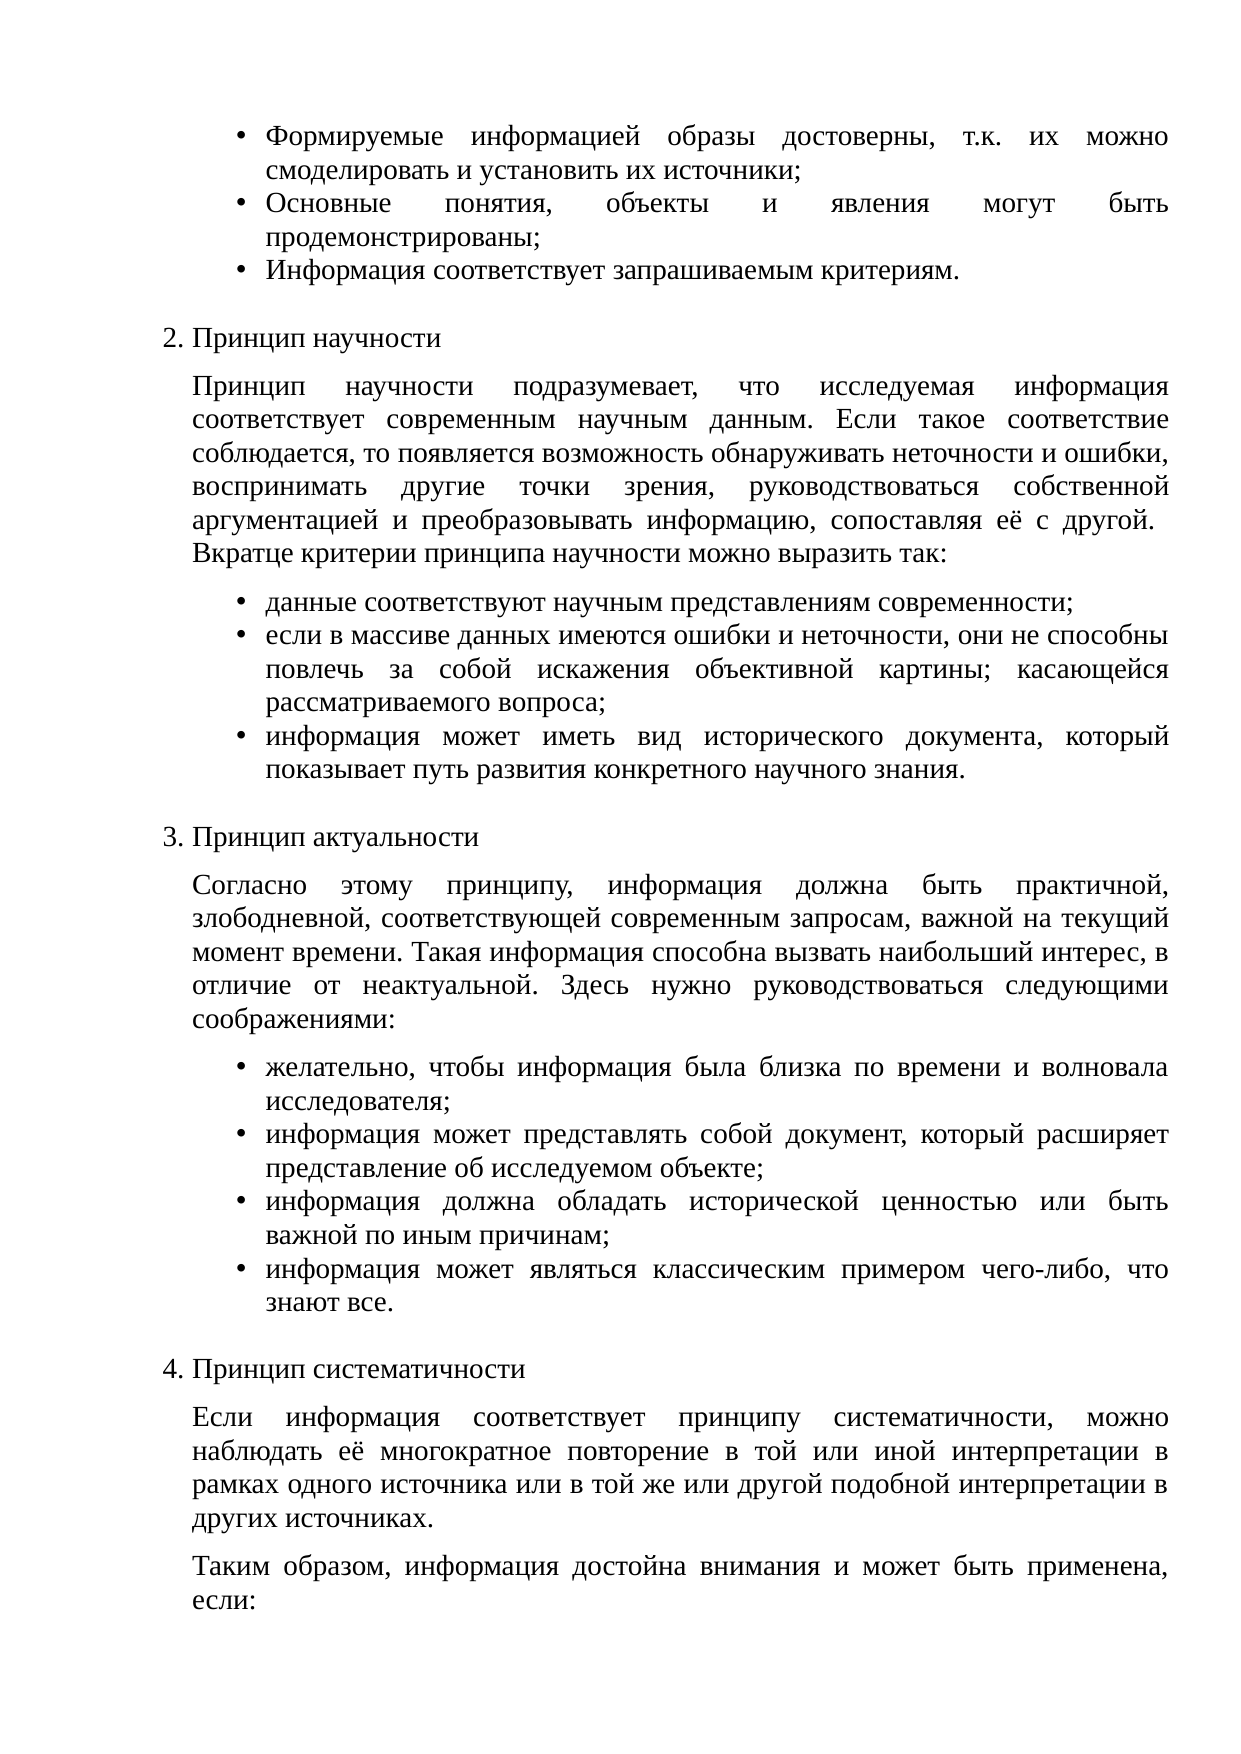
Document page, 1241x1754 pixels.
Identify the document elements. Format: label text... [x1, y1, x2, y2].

list Принцип научности подразумевает, что исследуемая информация соответствует современным научным данным. Если такое соответствие соблюдается, то появляется возможность обнаруживать неточности и ошибки, воспринимать другие точки зрения, руководствоваться собственной аргументацией и преобразовывать информацию, сопоставляя её с другой. Вкратце критерии принципа научности можно выразить так: [162, 368, 1170, 569]
list данные соответствуют научным представлениям современности; [236, 584, 1170, 617]
list Согласно этому принципу, информация должна быть практичной, злободневной, соответствующей современным запросам, важной на текущий момент времени. Такая информация способна вызвать наибольший интерес, в отличие от неактуальной. Здесь нужно руководствоваться следующими соображениями: [162, 867, 1170, 1034]
list информация может иметь вид исторического документа, который показывает путь развития конкретного научного знания. [236, 718, 1170, 785]
list Принцип систематичности [162, 1351, 1170, 1385]
list Принцип актуальности [162, 819, 1170, 852]
list желательно, чтобы информация была близка по времени и волновала исследователя; [236, 1049, 1170, 1116]
list если в массиве данных имеются ошибки и неточности, они не способны повлечь за собой искажения объективной картины; касающейся рассматриваемого вопроса; [236, 617, 1170, 718]
list Основные понятия, объекты и явления могут быть продемонстрированы; [236, 185, 1170, 252]
list информация может представлять собой документ, который расширяет представление об исследуемом объекте; [236, 1116, 1170, 1183]
list Принцип научности [162, 320, 1170, 353]
list Таким образом, информация достойна внимания и может быть применена, если: [162, 1548, 1170, 1615]
list Информация соответствует запрашиваемым критериям. [236, 252, 1170, 286]
list Формируемые информацией образы достоверны, т.к. их можно смоделировать и установить их источники; [236, 118, 1170, 185]
list информация может являться классическим примером чего-либо, что знают все. [236, 1251, 1170, 1318]
list Если информация соответствует принципу систематичности, можно наблюдать её многократное повторение в той или иной интерпретации в рамках одного источника или в той же или другой подобной интерпретации в других источниках. [162, 1399, 1170, 1534]
list информация должна обладать исторической ценностью или быть важной по иным причинам; [236, 1183, 1170, 1251]
